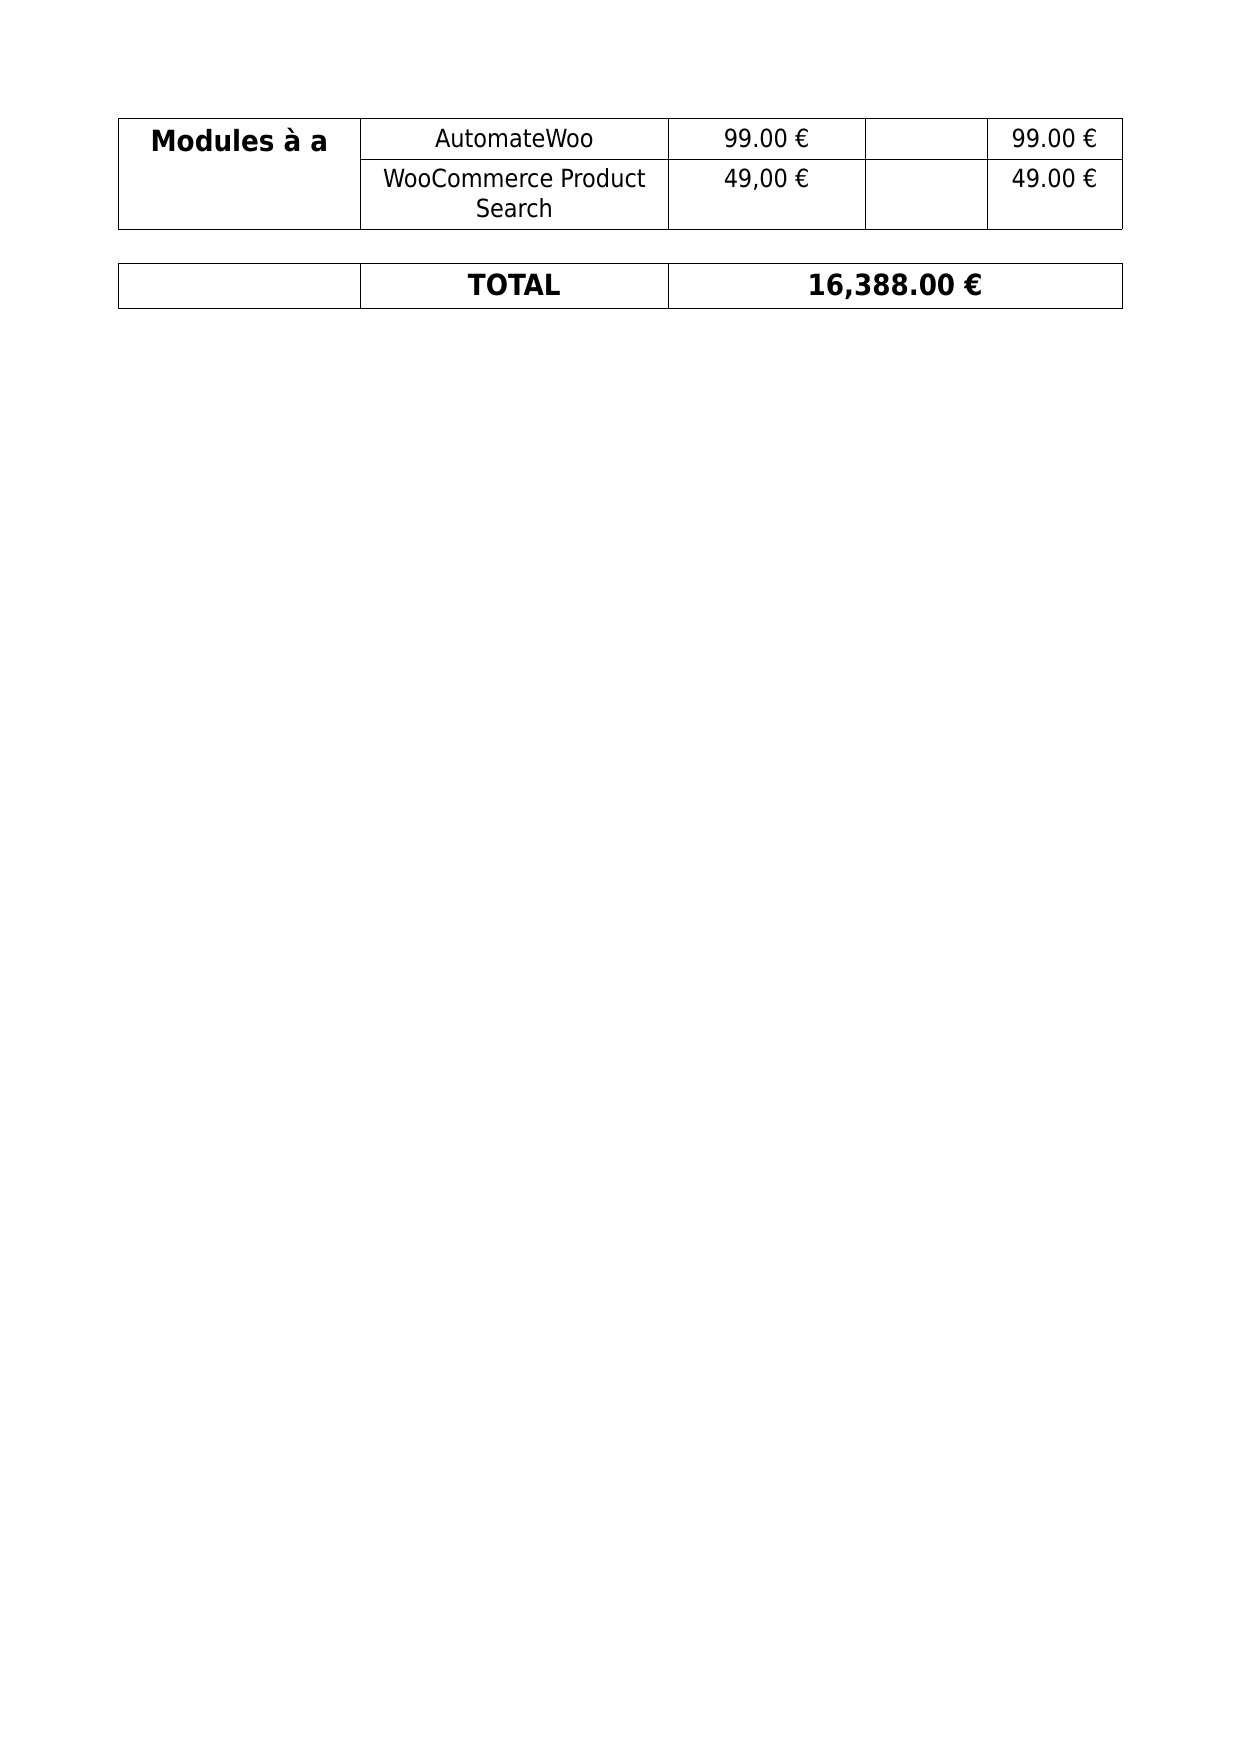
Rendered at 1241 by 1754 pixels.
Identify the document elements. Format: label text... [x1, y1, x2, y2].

table_header TOTAL [361, 264, 668, 308]
table_cell 49,00 € [988, 160, 1122, 229]
table_cell [866, 160, 987, 229]
table_cell [866, 119, 987, 159]
table_cell WooCommerce Product Search [361, 160, 668, 229]
table_cell AutomateWoo [361, 119, 668, 159]
table_header Modules à a [119, 119, 360, 229]
table_header 16 388,00 € [669, 264, 1122, 308]
table_cell 99,00 € [988, 119, 1122, 159]
table_cell 49,00 € [669, 160, 865, 229]
table_cell 99,00 € [669, 119, 865, 159]
table_header [119, 264, 360, 308]
